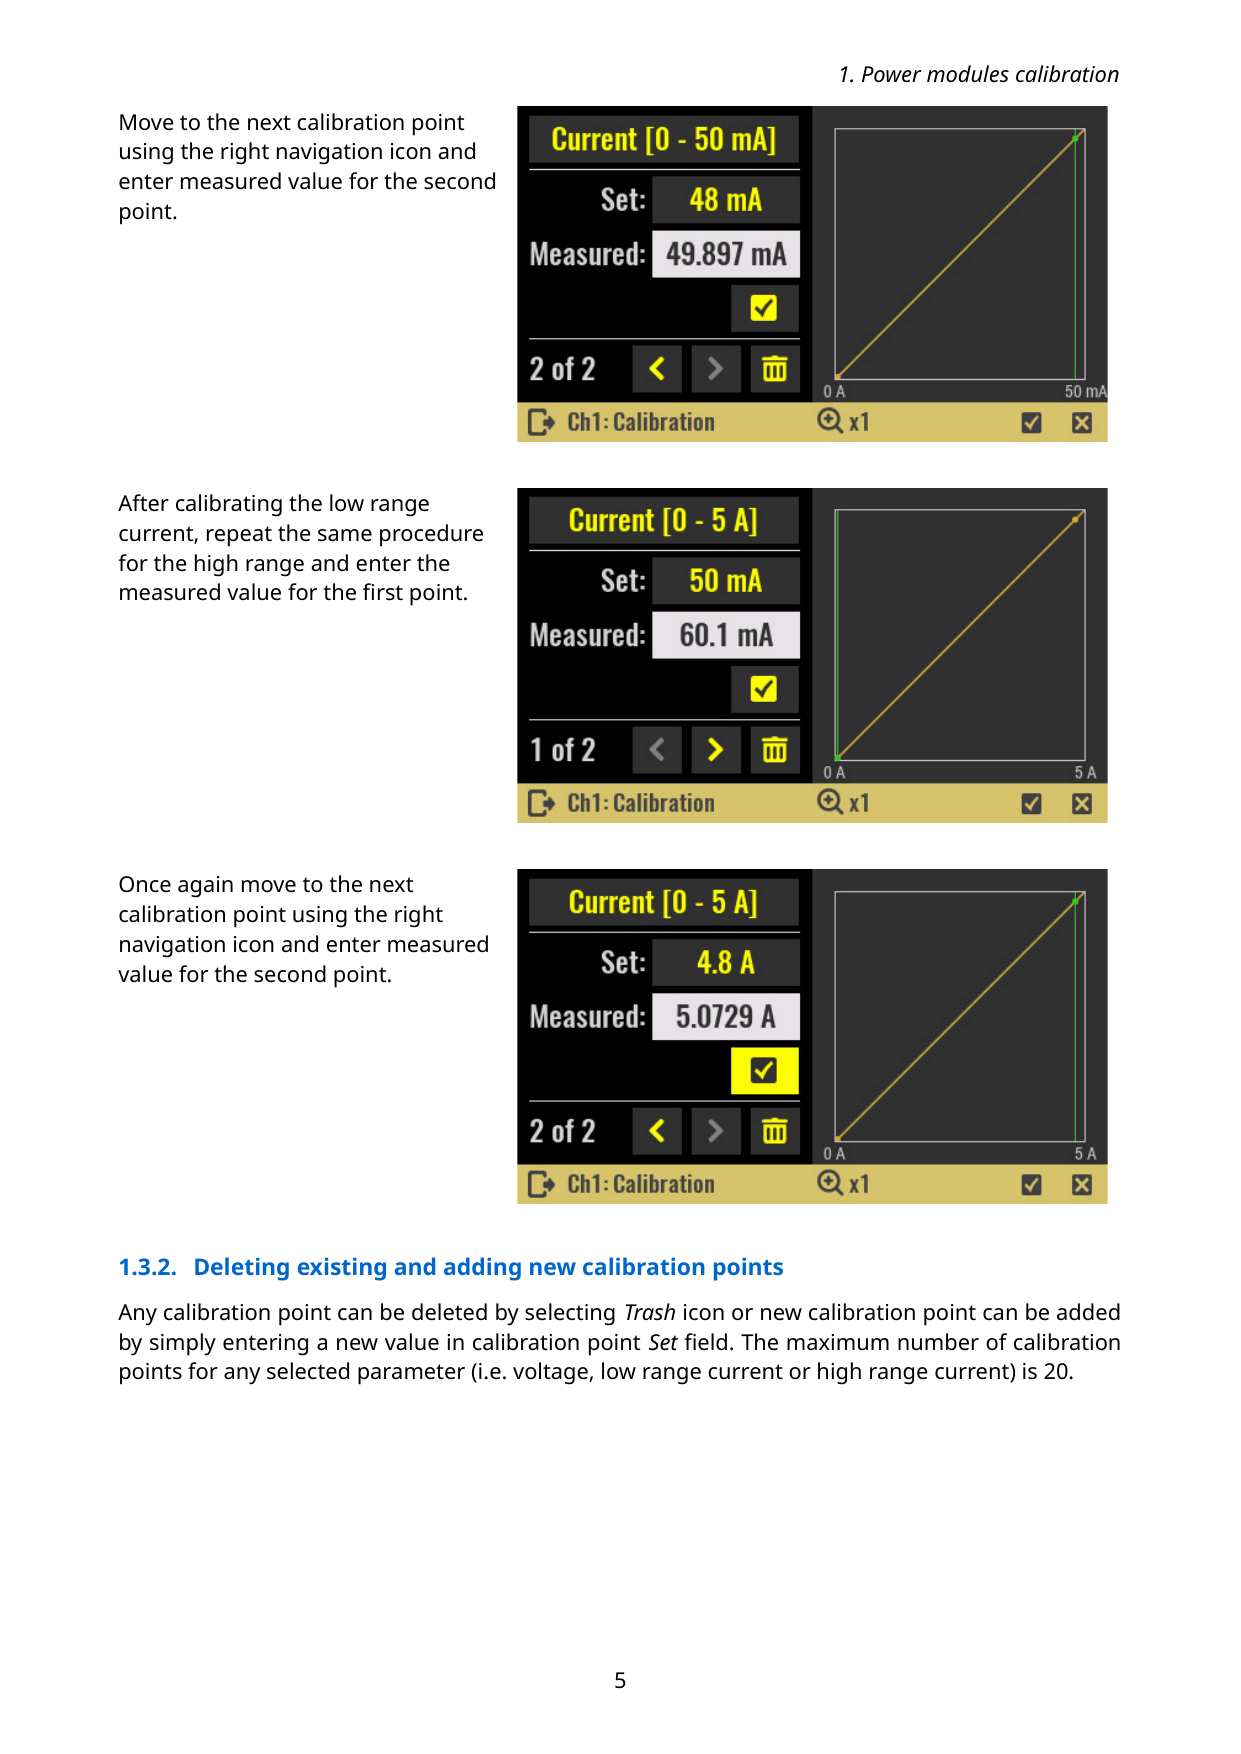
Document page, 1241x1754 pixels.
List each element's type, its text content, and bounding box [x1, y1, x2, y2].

table_header [502, 107, 1123, 458]
picture [517, 106, 1108, 442]
table_header Once again move to the next calibration point using the right navigation icon and enter measured value for the second point. [118, 869, 502, 1221]
table_header [1108, 488, 1123, 822]
table_header [502, 488, 517, 822]
picture [517, 488, 1108, 823]
table_header Move to the next calibration point using the right navigation icon and enter measured value for the second point. [118, 107, 502, 458]
table_header [502, 823, 1123, 839]
picture [517, 869, 1108, 1204]
subtitle Deleting existing and adding new calibration points [118, 1251, 1122, 1282]
table_header After calibrating the low range current, repeat the same procedure for the high range and enter the measured value for the first point. [118, 488, 502, 839]
table_header [502, 869, 1123, 1221]
text Any calibration point can be deleted by selecting Trash icon or new calibration point can be added by simply entering a new value in calibration point Set field. The maximum number of calibration points for any selected parameter (i.e. voltage, low range current or high range current) is 20. [118, 1297, 1122, 1386]
